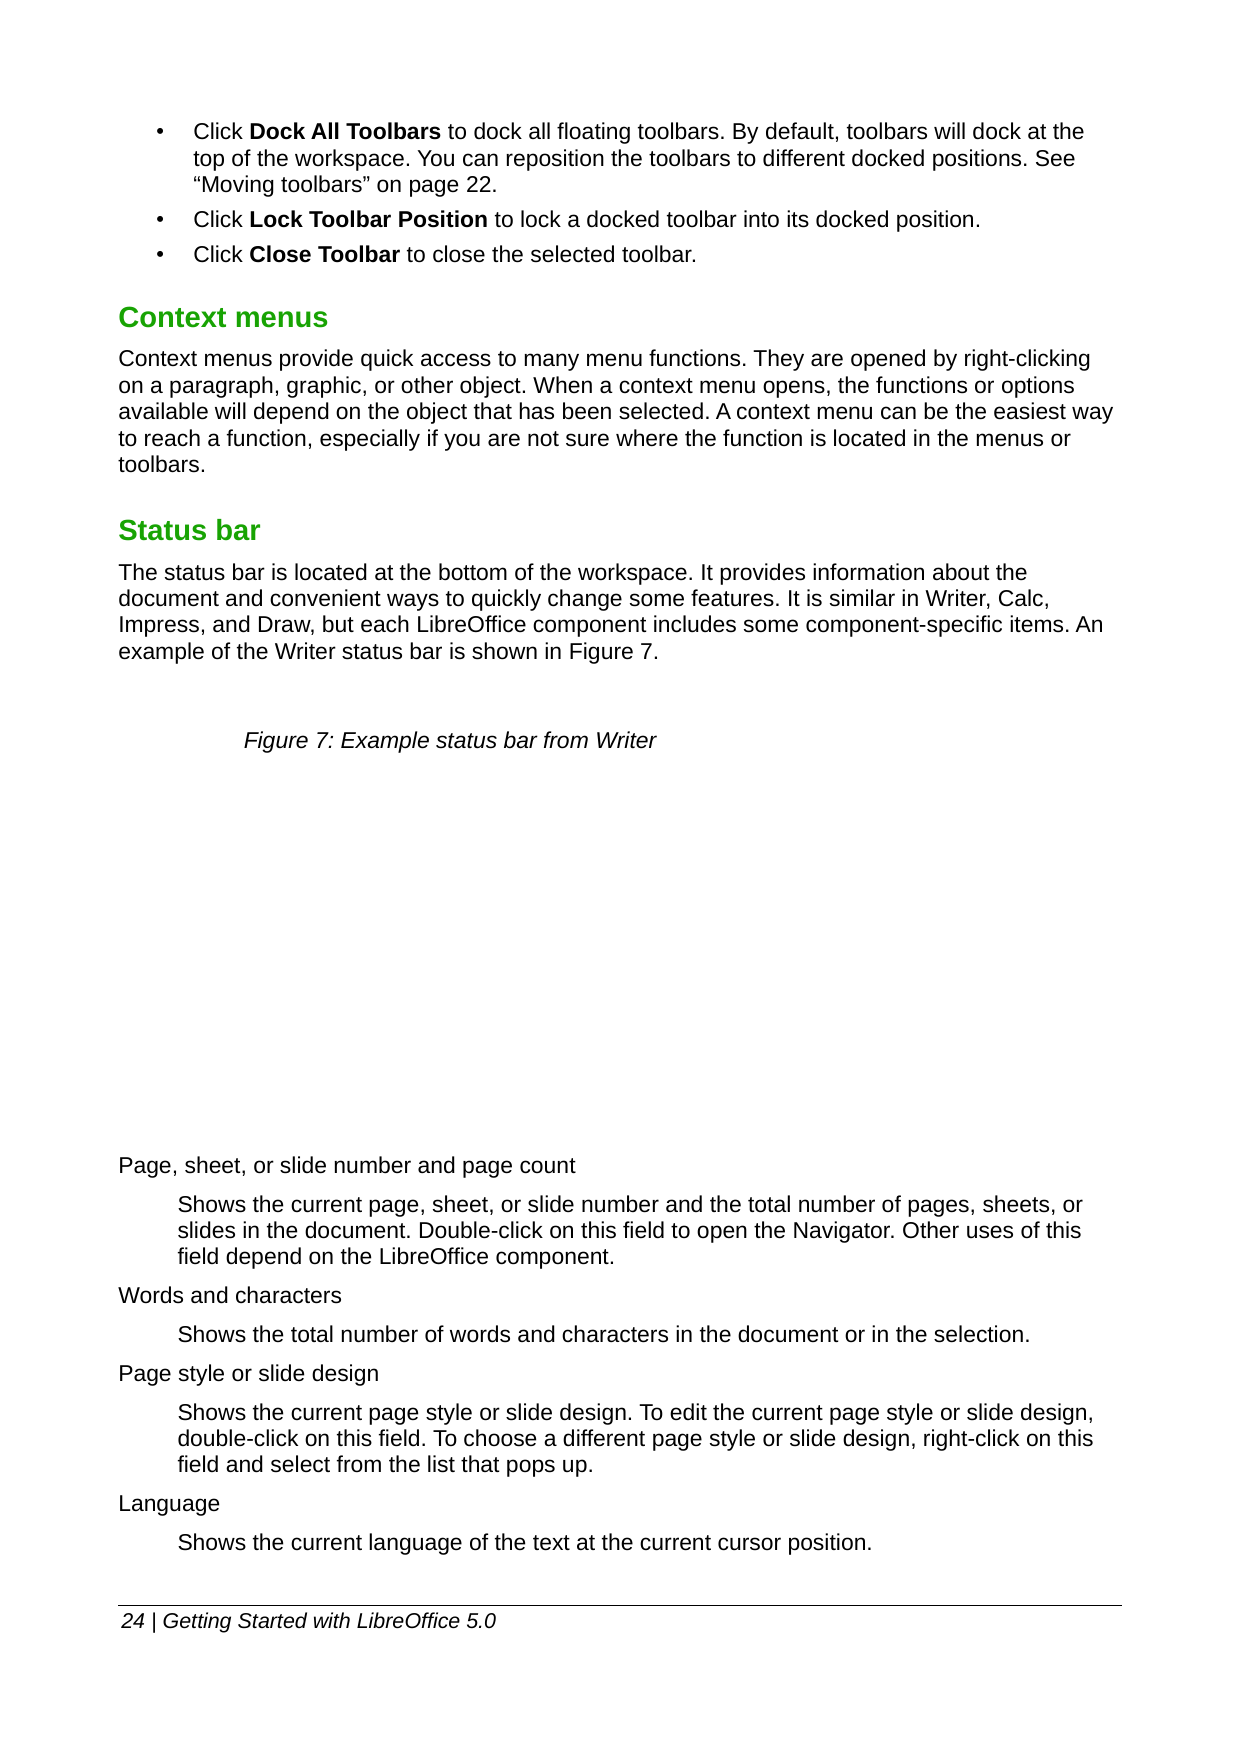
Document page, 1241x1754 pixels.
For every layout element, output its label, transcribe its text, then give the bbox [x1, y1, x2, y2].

text Figure 7: Example status bar from Writer [243, 727, 997, 753]
text Words and characters [118, 1282, 1122, 1308]
text Shows the current page style or slide design. To edit the current page style or slide design, double-click on this field. To choose a different page style or slide design, right-click on this field and select from the list that pops up. [177, 1399, 1122, 1478]
subtitle Context menus [118, 300, 1122, 334]
text Shows the total number of words and characters in the document or in the selection. [177, 1321, 1122, 1347]
text Shows the current page, sheet, or slide number and the total number of pages, sheets, or slides in the document. Double-click on this field to open the Navigator. Other uses of this field depend on the LibreOffice component. [177, 1191, 1122, 1270]
list Click Close Toolbar to close the selected toolbar. [156, 241, 1122, 268]
text The status bar is located at the bottom of the workspace. It provides information about the document and convenient ways to quickly change some features. It is similar in Writer, Calc, Impress, and Draw, but each LibreOffice component includes some component-specific items. An example of the Writer status bar is shown in Figure 7. [118, 559, 1122, 664]
text Page style or slide design [118, 1360, 1122, 1386]
list Click Dock All Toolbars to dock all floating toolbars. By default, toolbars will dock at the top of the workspace. You can reposition the toolbars to different docked positions. See “Moving toolbars” on page 22. [156, 118, 1122, 197]
list Click Lock Toolbar Position to lock a docked toolbar into its docked position. [156, 206, 1122, 232]
text Language [118, 1490, 1122, 1517]
subtitle Status bar [118, 513, 1122, 547]
text Page, sheet, or slide number and page count [118, 1152, 1122, 1178]
text Shows the current language of the text at the current cursor position. [177, 1529, 1122, 1556]
text Context menus provide quick access to many menu functions. They are opened by right-clicking on a paragraph, graphic, or other object. When a context menu opens, the functions or options available will depend on the object that has been selected. A context menu can be the easiest way to reach a function, especially if you are not sure where the function is located in the menus or toolbars. [118, 345, 1122, 477]
